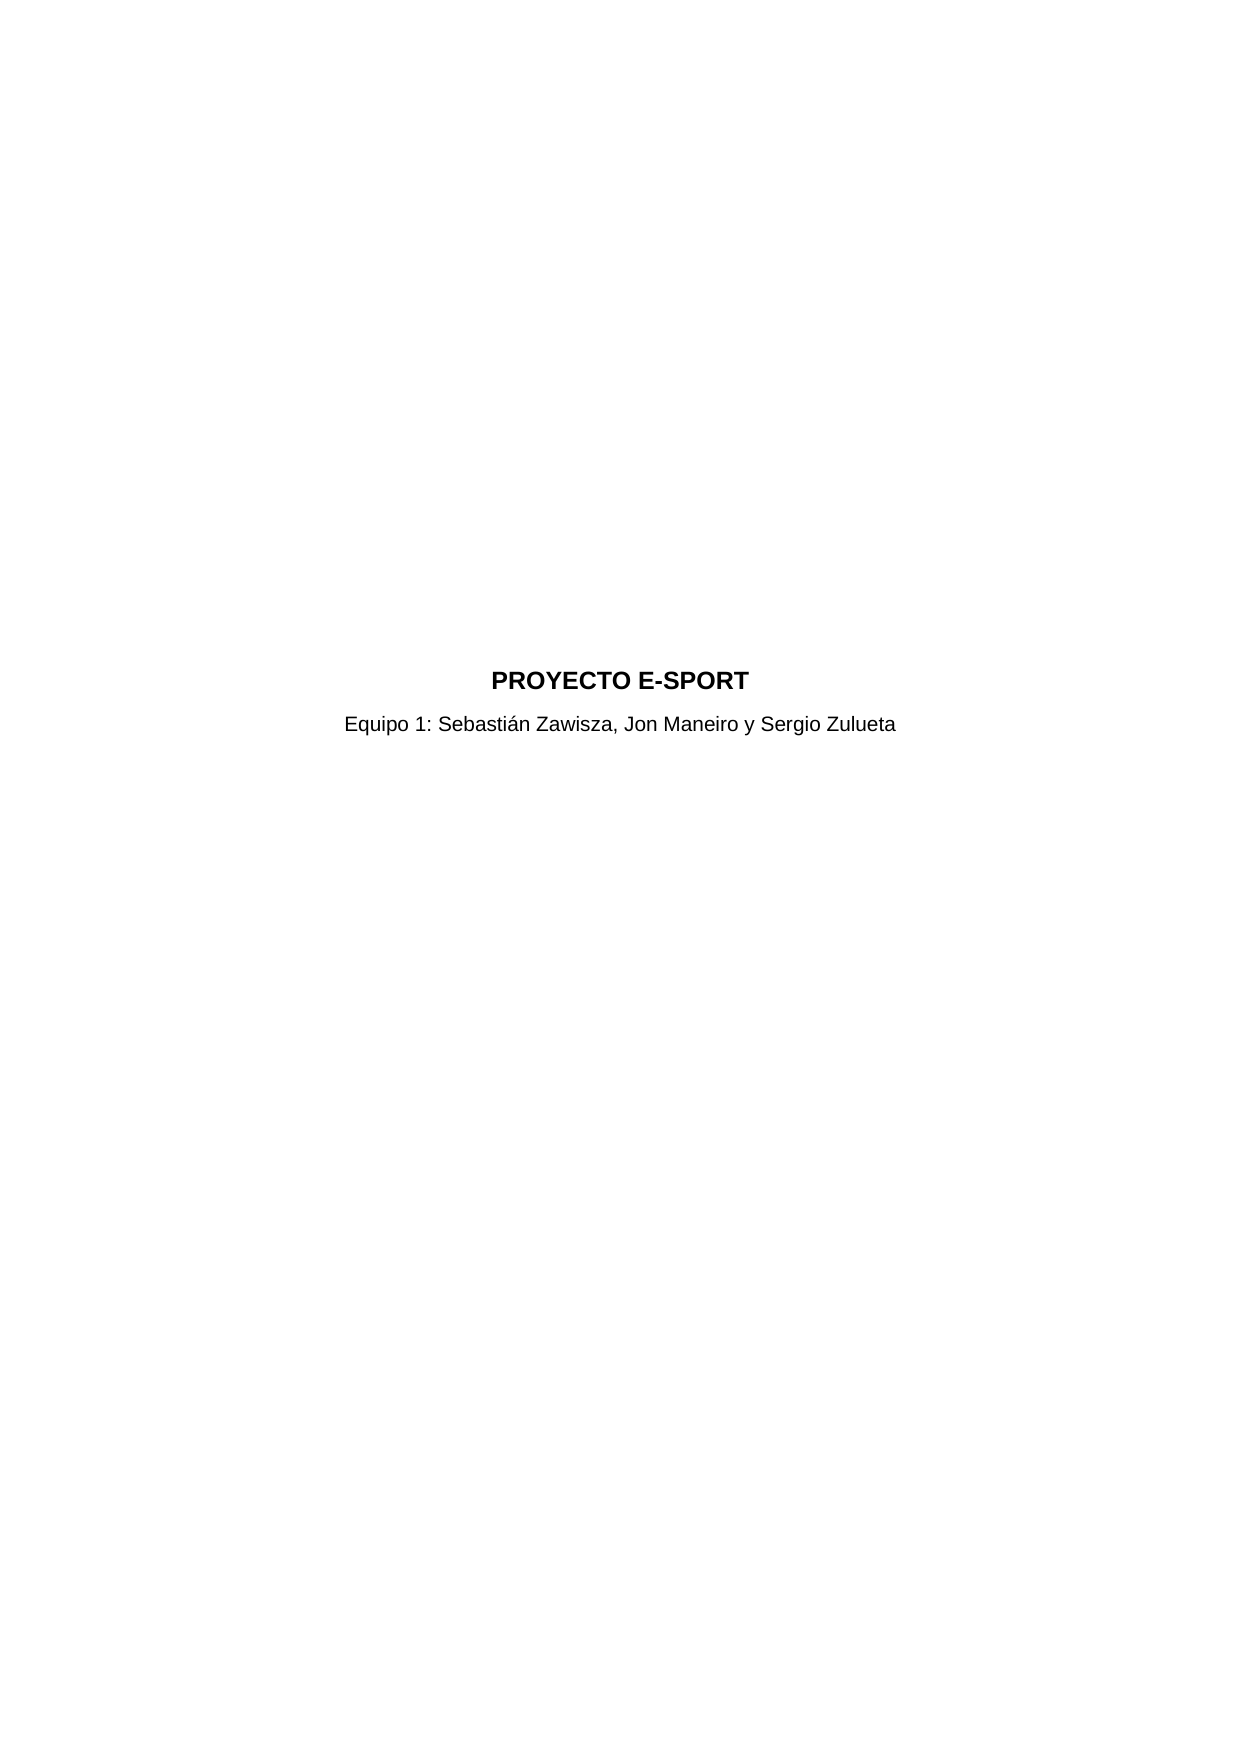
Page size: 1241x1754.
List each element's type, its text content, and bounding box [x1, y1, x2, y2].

text Equipo 1: Sebastián Zawisza, Jon Maneiro y Sergio Zulueta [150, 712, 1090, 736]
text PROYECTO E-SPORT [150, 666, 1090, 695]
